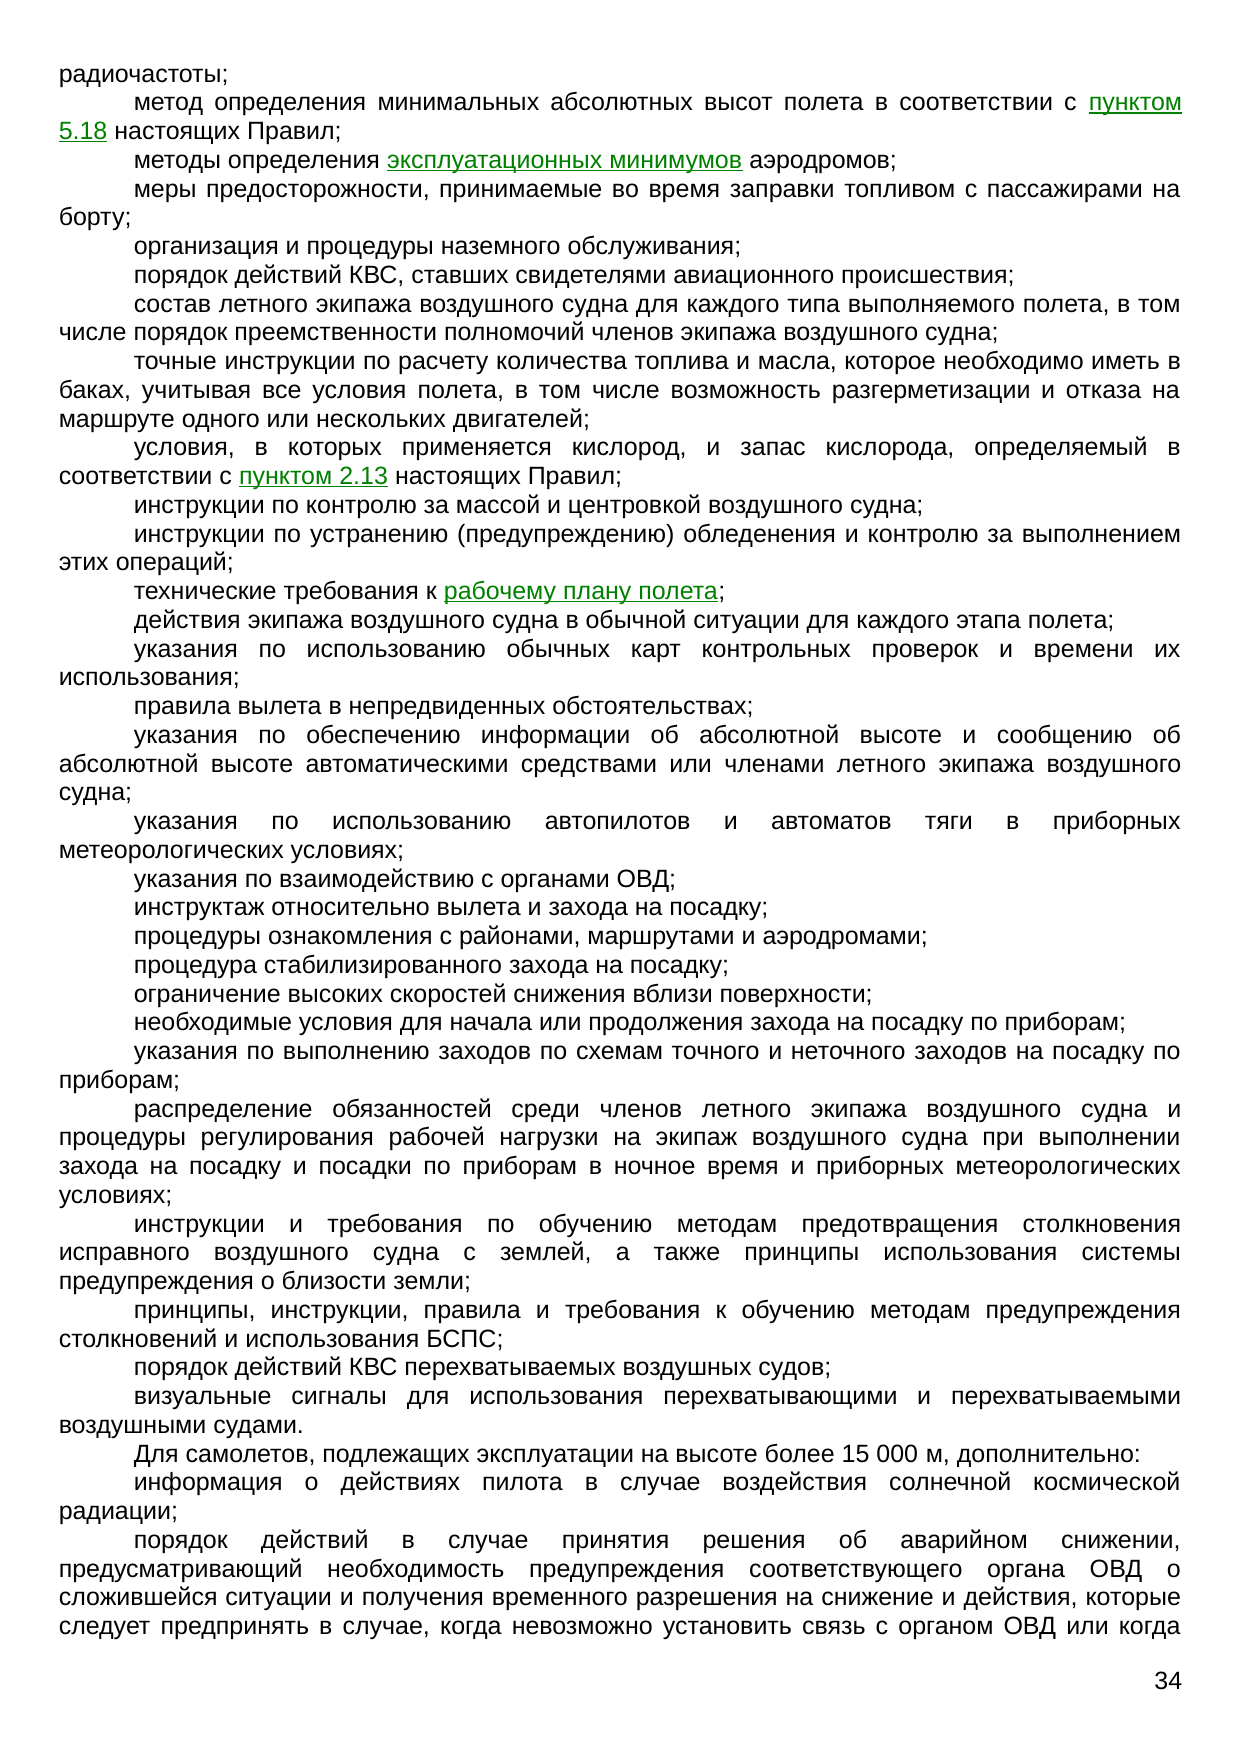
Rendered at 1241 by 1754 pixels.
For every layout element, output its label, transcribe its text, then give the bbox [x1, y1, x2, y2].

text информация о действиях пилота в случае воздействия солнечной космической радиации; [58, 1467, 1182, 1525]
text инструкции и требования по обучению методам предотвращения столкновения исправного воздушного судна с землей, а также принципы использования системы предупреждения о близости земли; [58, 1208, 1182, 1295]
text распределение обязанностей среди членов летного экипажа воздушного судна и процедуры регулирования рабочей нагрузки на экипаж воздушного судна при выполнении захода на посадку и посадки по приборам в ночное время и приборных метеорологических условиях; [58, 1093, 1182, 1208]
text меры предосторожности, принимаемые во время заправки топливом с пассажирами на борту; [58, 173, 1182, 231]
text инструктаж относительно вылета и захода на посадку; [58, 892, 1182, 921]
text методы определения эксплуатационных минимумов аэродромов; [58, 145, 1182, 173]
text визуальные сигналы для использования перехватывающими и перехватываемыми воздушными судами. [58, 1381, 1182, 1438]
text принципы, инструкции, правила и требования к обучению методам предупреждения столкновений и использования БСПС; [58, 1295, 1182, 1352]
text инструкции по устранению (предупреждению) обледенения и контролю за выполнением этих операций; [58, 518, 1182, 576]
text метод определения минимальных абсолютных высот полета в соответствии с пунктом 5.18 настоящих Правил; [58, 87, 1182, 145]
text инструкции по контролю за массой и центровкой воздушного судна; [58, 490, 1182, 518]
text необходимые условия для начала или продолжения захода на посадку по приборам; [58, 1007, 1182, 1036]
text порядок действий КВС перехватываемых воздушных судов; [58, 1352, 1182, 1381]
text процедуры ознакомления с районами, маршрутами и аэродромами; [58, 921, 1182, 950]
text указания по использованию обычных карт контрольных проверок и времени их использования; [58, 633, 1182, 691]
text действия экипажа воздушного судна в обычной ситуации для каждого этапа полета; [58, 605, 1182, 633]
text порядок действий в случае принятия решения об аварийном снижении, предусматривающий необходимость предупреждения соответствующего органа ОВД о сложившейся ситуации и получения временного разрешения на снижение и действия, которые следует предпринять в случае, когда невозможно установить связь с органом ОВД или когда [58, 1525, 1182, 1640]
text правила вылета в непредвиденных обстоятельствах; [58, 691, 1182, 720]
text указания по выполнению заходов по схемам точного и неточного заходов на посадку по приборам; [58, 1036, 1182, 1093]
text условия, в которых применяется кислород, и запас кислорода, определяемый в соответствии с пунктом 2.13 настоящих Правил; [58, 432, 1182, 490]
text указания по использованию автопилотов и автоматов тяги в приборных метеорологических условиях; [58, 806, 1182, 863]
text организация и процедуры наземного обслуживания; [58, 231, 1182, 260]
text указания по обеспечению информации об абсолютной высоте и сообщению об абсолютной высоте автоматическими средствами или членами летного экипажа воздушного судна; [58, 720, 1182, 806]
text процедура стабилизированного захода на посадку; [58, 950, 1182, 978]
text порядок действий КВС, ставших свидетелями авиационного происшествия; [58, 260, 1182, 288]
text указания по взаимодействию с органами ОВД; [58, 863, 1182, 892]
text ограничение высоких скоростей снижения вблизи поверхности; [58, 978, 1182, 1007]
text технические требования к рабочему плану полета; [58, 576, 1182, 605]
text состав летного экипажа воздушного судна для каждого типа выполняемого полета, в том числе порядок преемственности полномочий членов экипажа воздушного судна; [58, 288, 1182, 346]
text Для самолетов, подлежащих эксплуатации на высоте более 15 000 м, дополнительно: [58, 1438, 1182, 1467]
text радиочастоты; [58, 58, 1182, 87]
text точные инструкции по расчету количества топлива и масла, которое необходимо иметь в баках, учитывая все условия полета, в том числе возможность разгерметизации и отказа на маршруте одного или нескольких двигателей; [58, 346, 1182, 432]
